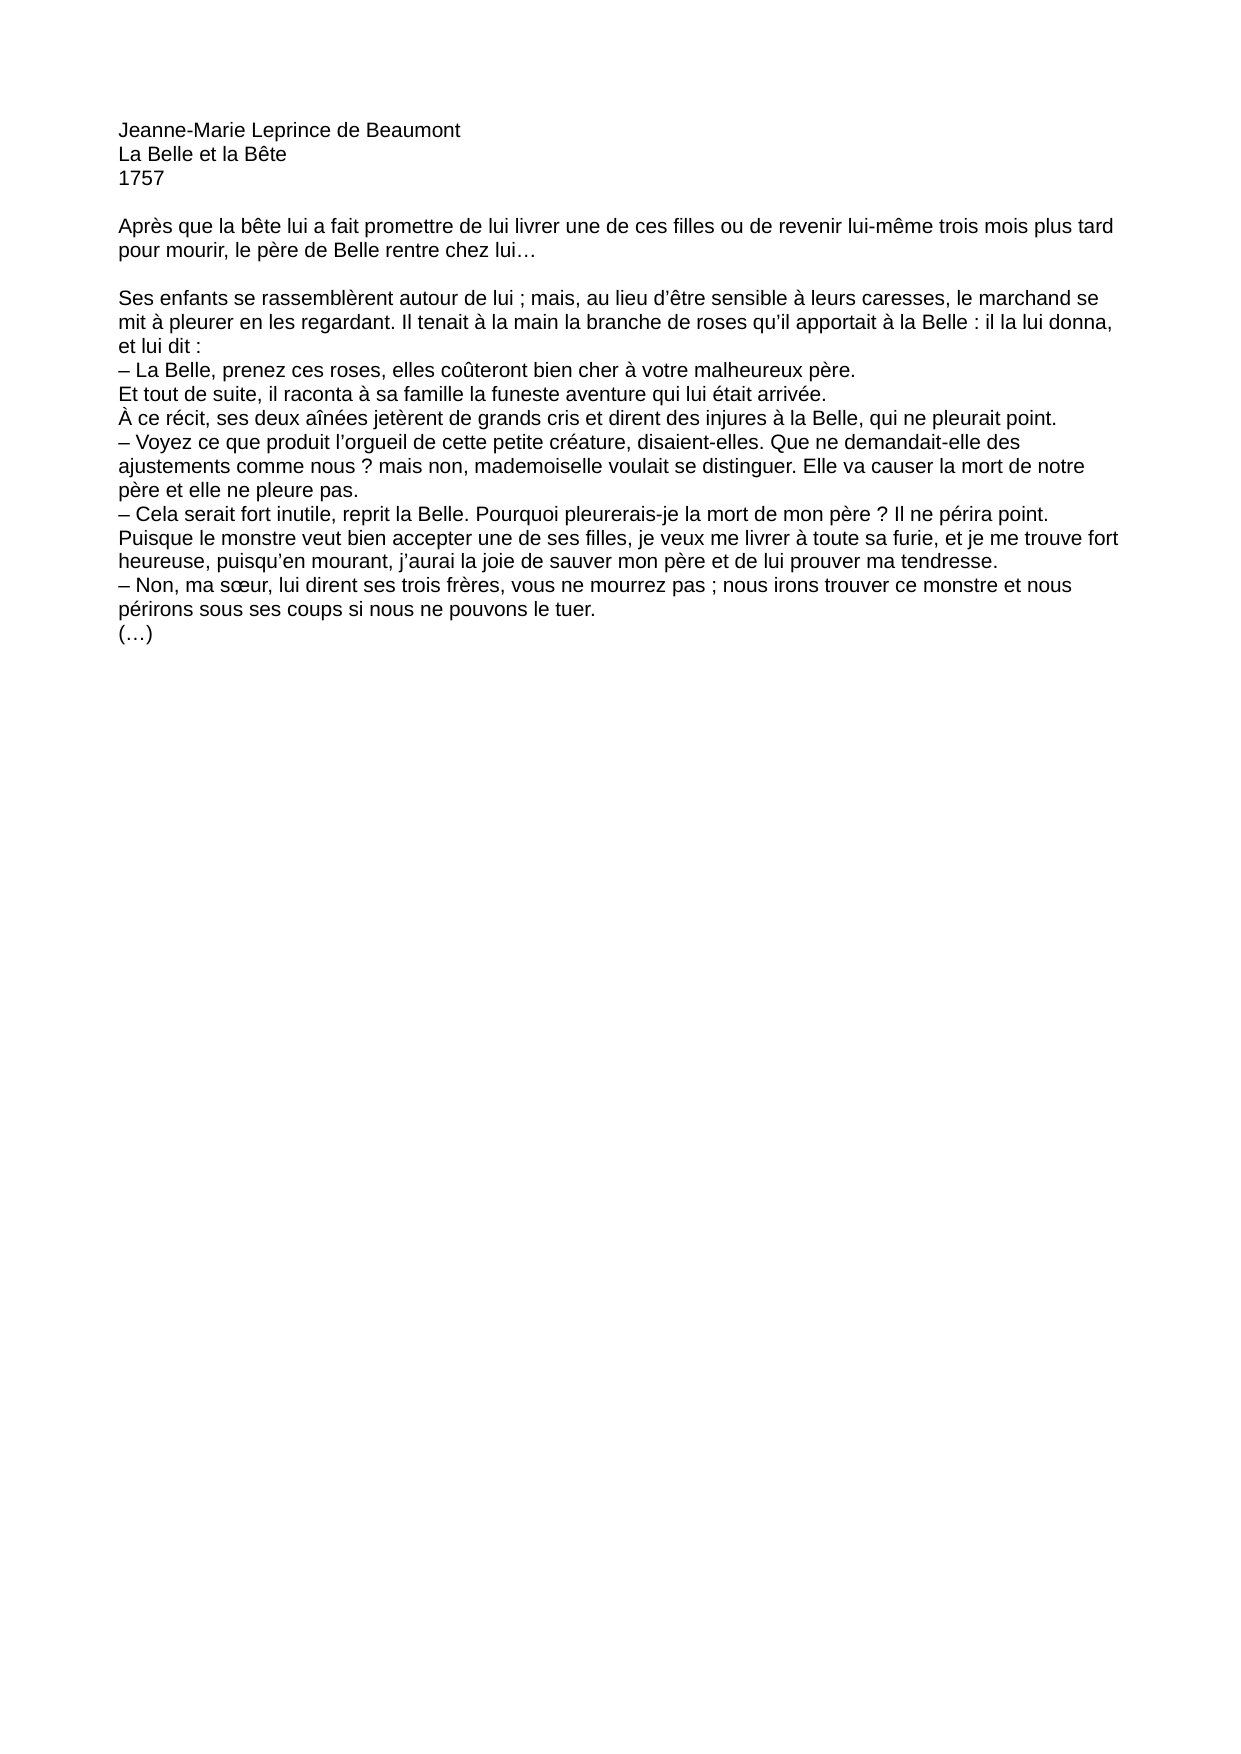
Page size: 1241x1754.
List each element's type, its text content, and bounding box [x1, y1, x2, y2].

text À ce récit, ses deux aînées jetèrent de grands cris et dirent des injures à la Belle, qui ne pleurait point. [118, 406, 1122, 429]
text Ses enfants se rassemblèrent autour de lui ; mais, au lieu d’être sensible à leurs caresses, le marchand se mit à pleurer en les regardant. Il tenait à la main la branche de roses qu’il apportait à la Belle : il la lui donna, et lui dit : [118, 286, 1122, 358]
text – Non, ma sœur, lui dirent ses trois frères, vous ne mourrez pas ; nous irons trouver ce monstre et nous périrons sous ses coups si nous ne pouvons le tuer. [118, 573, 1122, 621]
text – Voyez ce que produit l’orgueil de cette petite créature, disaient-elles. Que ne demandait-elle des ajustements comme nous ? mais non, mademoiselle voulait se distinguer. Elle va causer la mort de notre père et elle ne pleure pas. [118, 429, 1122, 501]
text Jeanne-Marie Leprince de Beaumont [118, 118, 1122, 142]
text Après que la bête lui a fait promettre de lui livrer une de ces filles ou de revenir lui-même trois mois plus tard pour mourir, le père de Belle rentre chez lui… [118, 214, 1122, 262]
text – Cela serait fort inutile, reprit la Belle. Pourquoi pleurerais-je la mort de mon père ? Il ne périra point. Puisque le monstre veut bien accepter une de ses filles, je veux me livrer à toute sa furie, et je me trouve fort heureuse, puisqu’en mourant, j’aurai la joie de sauver mon père et de lui prouver ma tendresse. [118, 501, 1122, 573]
text Et tout de suite, il raconta à sa famille la funeste aventure qui lui était arrivée. [118, 382, 1122, 406]
text (…) [118, 621, 1122, 645]
text 1757 [118, 166, 1122, 190]
text La Belle et la Bête [118, 142, 1122, 166]
text – La Belle, prenez ces roses, elles coûteront bien cher à votre malheureux père. [118, 358, 1122, 382]
